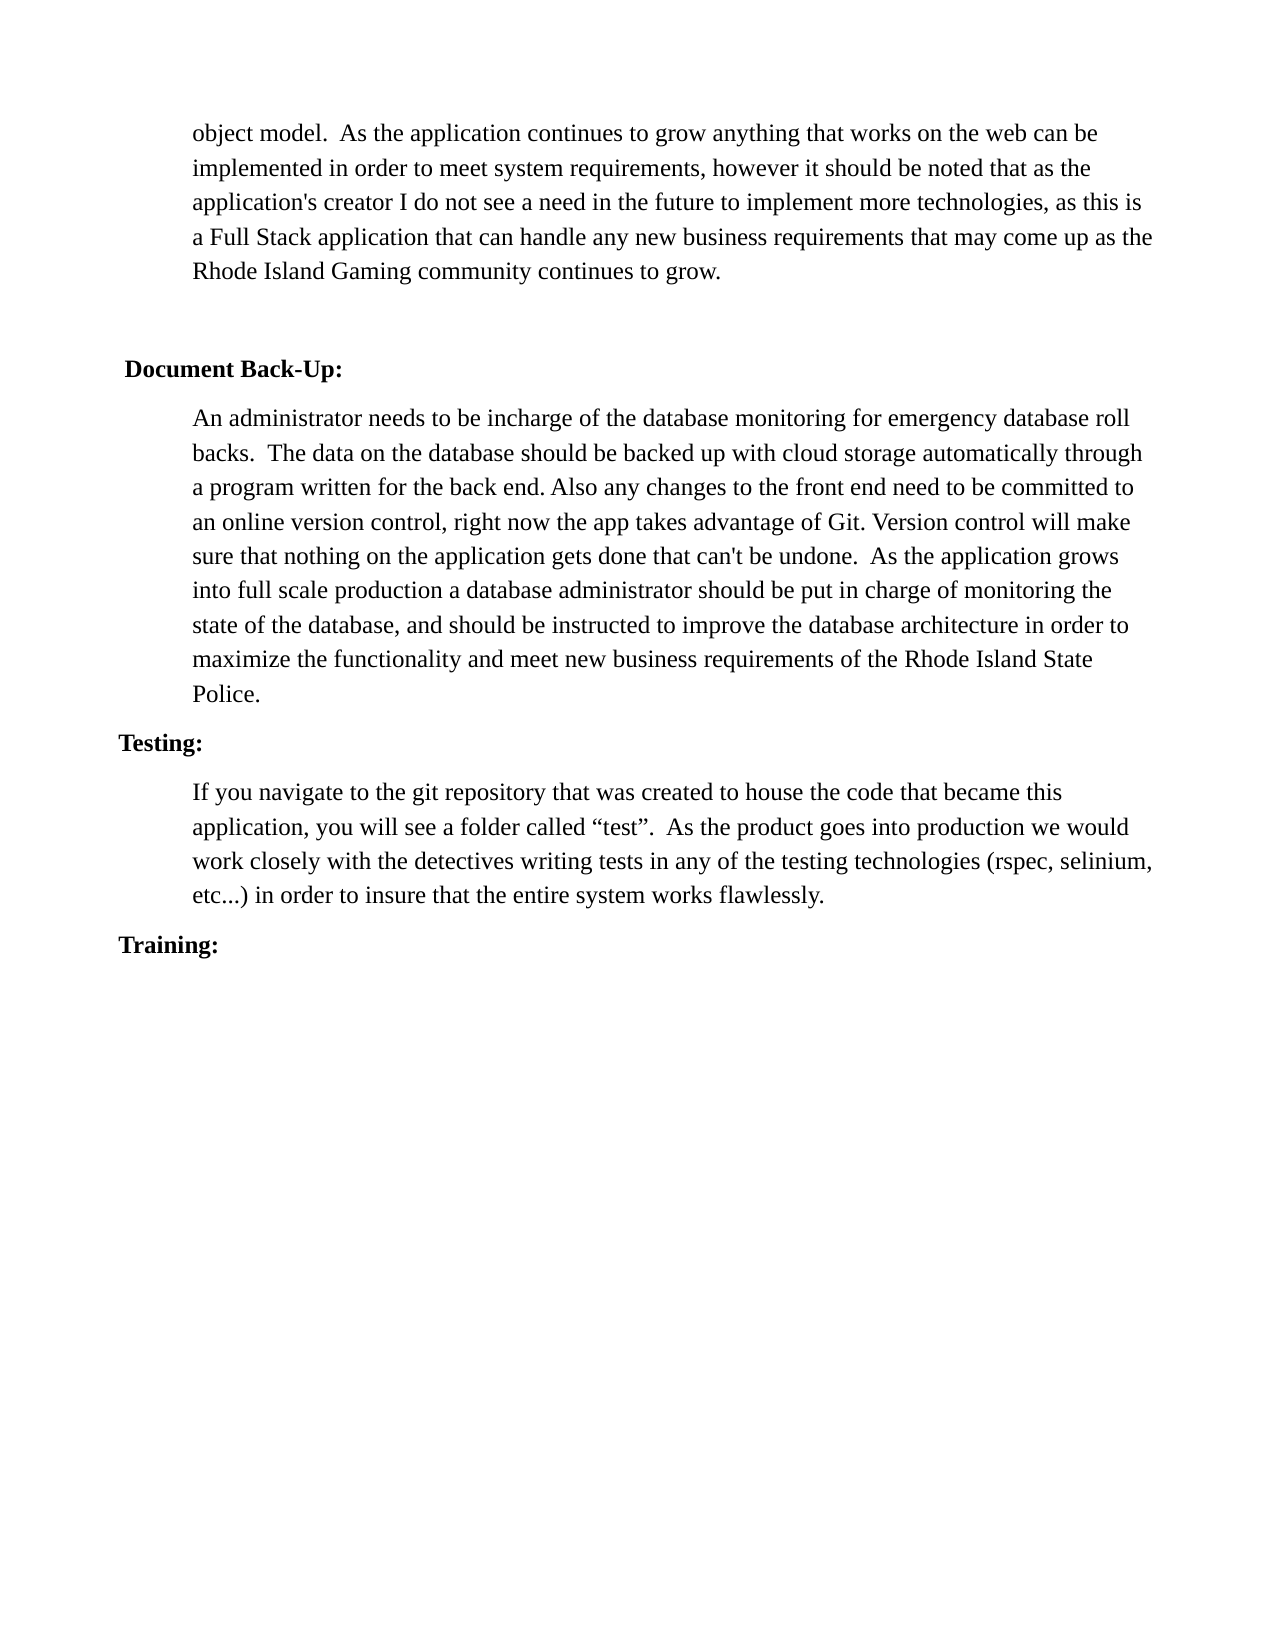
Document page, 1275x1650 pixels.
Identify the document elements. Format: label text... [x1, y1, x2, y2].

text Training: [118, 930, 1157, 958]
text If you navigate to the git repository that was created to house the code that became this application, you will see a folder called “test”. As the product goes into production we would work closely with the detectives writing tests in any of the testing technologies (rspec, selinium, etc...) in order to insure that the entire system works flawlessly. [118, 777, 1157, 909]
text Testing: [118, 728, 1157, 757]
text Document Back-Up: [118, 354, 1157, 383]
text object model. As the application continues to grow anything that works on the web can be implemented in order to meet system requirements, however it should be noted that as the application's creator I do not see a need in the future to implement more technologies, as this is a Full Stack application that can handle any new business requirements that may come up as the Rhode Island Gaming community continues to grow. [118, 118, 1157, 285]
text An administrator needs to be incharge of the database monitoring for emergency database roll backs. The data on the database should be backed up with cloud storage automatically through a program written for the back end. Also any changes to the front end need to be committed to an online version control, right now the app takes advantage of Git. Version control will make sure that nothing on the application gets done that can't be undone. As the application grows into full scale production a database administrator should be put in charge of monitoring the state of the database, and should be instructed to improve the database architecture in order to maximize the functionality and meet new business requirements of the Rhode Island State Police. [118, 403, 1157, 708]
